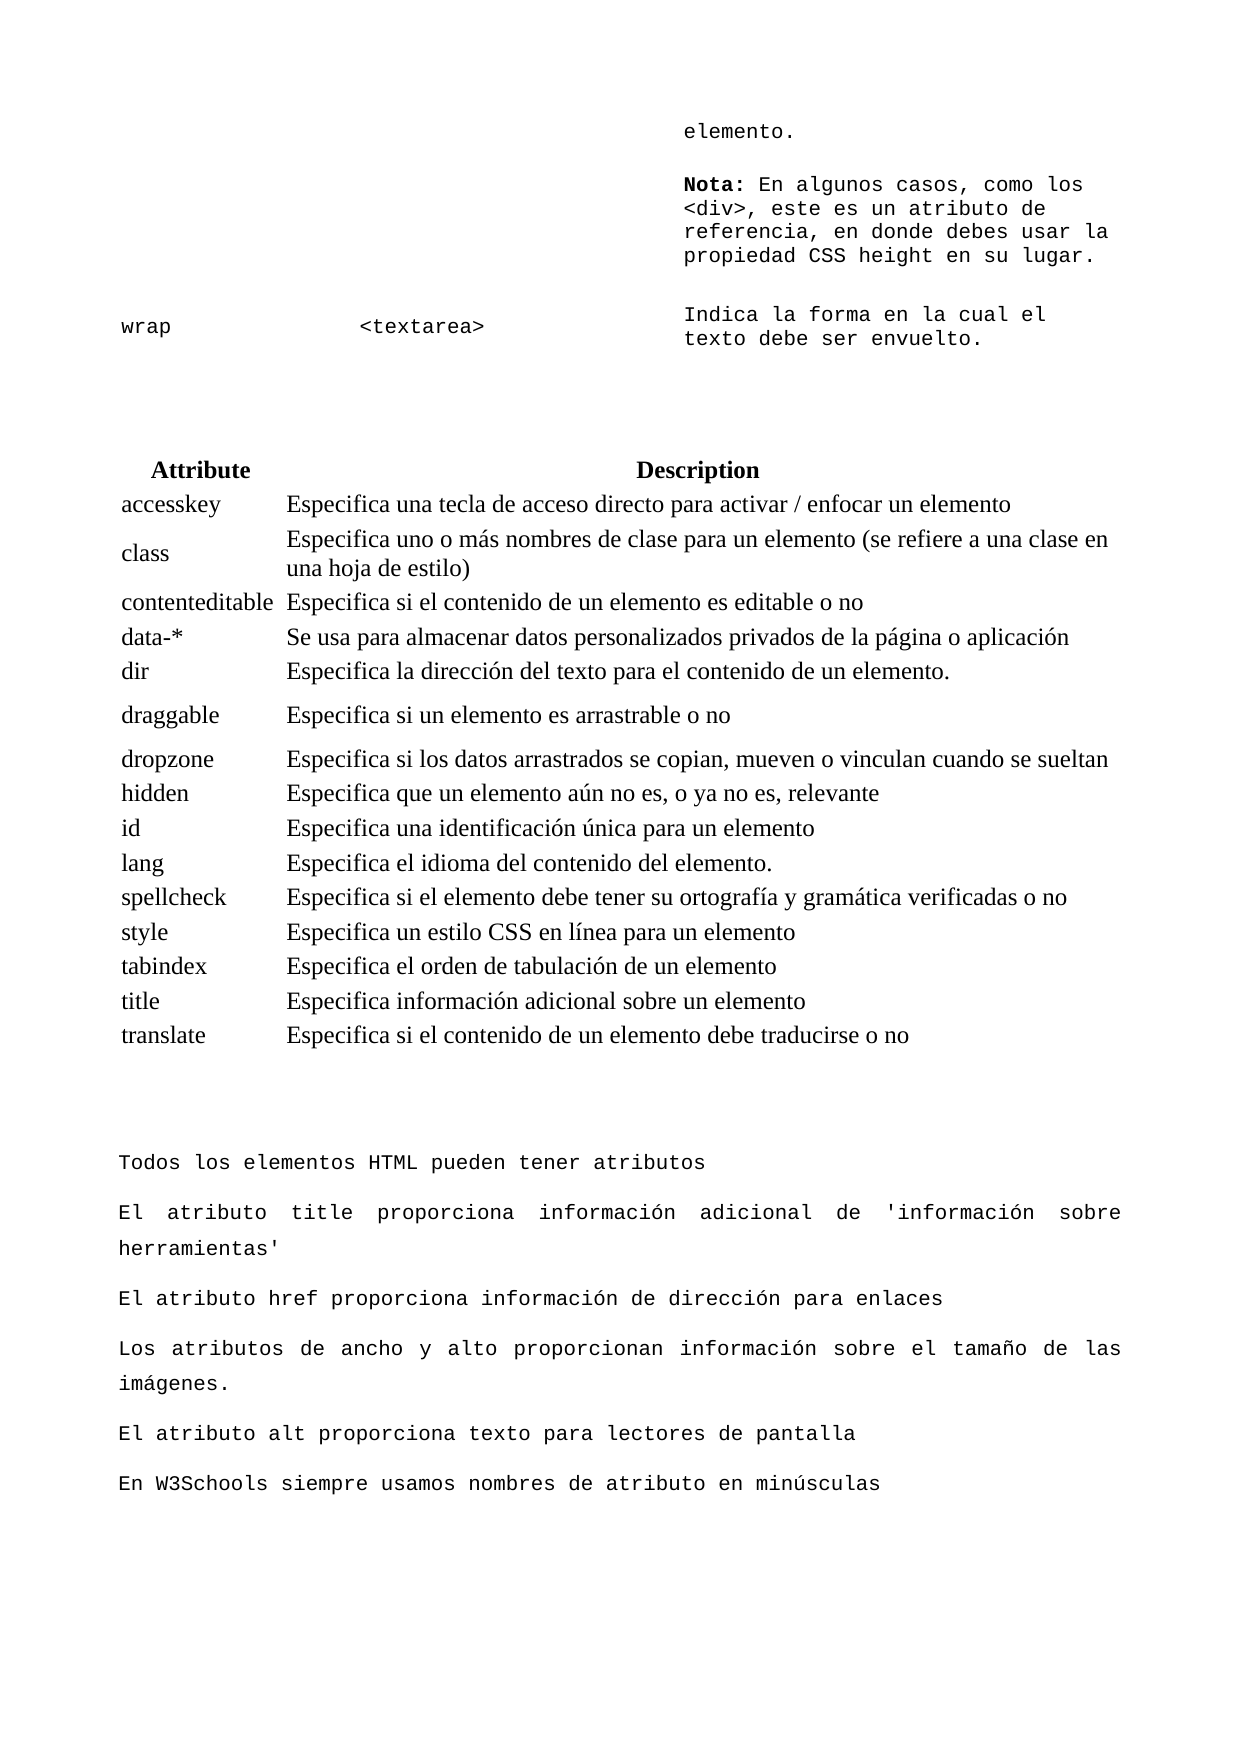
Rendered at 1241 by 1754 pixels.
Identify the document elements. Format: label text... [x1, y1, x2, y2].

table_cell Especifica la dirección del texto para el contenido de un elemento. [283, 654, 1113, 688]
table_cell Se usa para almacenar datos personalizados privados de la página o aplicación [283, 619, 1113, 653]
table_cell Especifica información adicional sobre un elemento [283, 983, 1113, 1018]
table_cell Especifica un estilo CSS en línea para un elemento [283, 914, 1113, 948]
table_header Description [283, 452, 1113, 486]
table_cell draggable [118, 688, 283, 741]
table_cell contenteditable [118, 584, 283, 619]
table_cell title [118, 983, 283, 1018]
table_cell translate [118, 1018, 283, 1052]
table_cell Especifica uno o más nombres de clase para un elemento (se refiere a una clase en una hoja de estilo) [283, 521, 1113, 584]
table_cell lang [118, 845, 283, 879]
table_cell dropzone [118, 741, 283, 776]
table_cell Especifica el idioma del contenido del elemento. [283, 845, 1113, 879]
table_cell elemento. Nota: En algunos casos, como los <div>, este es un atributo de referencia, en donde debes usar la propiedad CSS height en su lugar. [680, 118, 1122, 301]
text Los atributos de ancho y alto proporcionan información sobre el tamaño de las imágenes. [118, 1338, 1122, 1397]
table_cell [356, 118, 680, 301]
table_cell data-* [118, 619, 283, 653]
table_cell Indica la forma en la cual el texto debe ser envuelto. [680, 301, 1122, 354]
table_cell spellcheck [118, 879, 283, 914]
text El atributo href proporciona información de dirección para enlaces [118, 1288, 1122, 1311]
table_cell <textarea> [356, 301, 680, 354]
table_cell tabindex [118, 949, 283, 983]
table_cell [118, 118, 356, 301]
text Todos los elementos HTML pueden tener atributos [118, 1152, 1122, 1176]
table_cell hidden [118, 776, 283, 810]
table_cell Especifica si el elemento debe tener su ortografía y gramática verificadas o no [283, 879, 1113, 914]
text El atributo title proporciona información adicional de 'información sobre herramientas' [118, 1202, 1122, 1261]
table_cell Especifica que un elemento aún no es, o ya no es, relevante [283, 776, 1113, 810]
table_cell wrap [118, 301, 356, 354]
table_cell Especifica si los datos arrastrados se copian, mueven o vinculan cuando se sueltan [283, 741, 1113, 776]
text En W3Schools siempre usamos nombres de atributo en minúsculas [118, 1473, 1122, 1497]
table_cell class [118, 521, 283, 584]
table_cell Especifica el orden de tabulación de un elemento [283, 949, 1113, 983]
table_cell Especifica una identificación única para un elemento [283, 810, 1113, 845]
table_cell Especifica una tecla de acceso directo para activar / enfocar un elemento [283, 486, 1113, 521]
table_cell Especifica si el contenido de un elemento es editable o no [283, 584, 1113, 619]
table_cell id [118, 810, 283, 845]
text El atributo alt proporciona texto para lectores de pantalla [118, 1423, 1122, 1447]
table_header Attribute [118, 452, 283, 486]
table_cell style [118, 914, 283, 948]
table_cell Especifica si el contenido de un elemento debe traducirse o no [283, 1018, 1113, 1052]
table_cell dir [118, 654, 283, 688]
table_cell Especifica si un elemento es arrastrable o no [283, 688, 1113, 741]
table_cell accesskey [118, 486, 283, 521]
